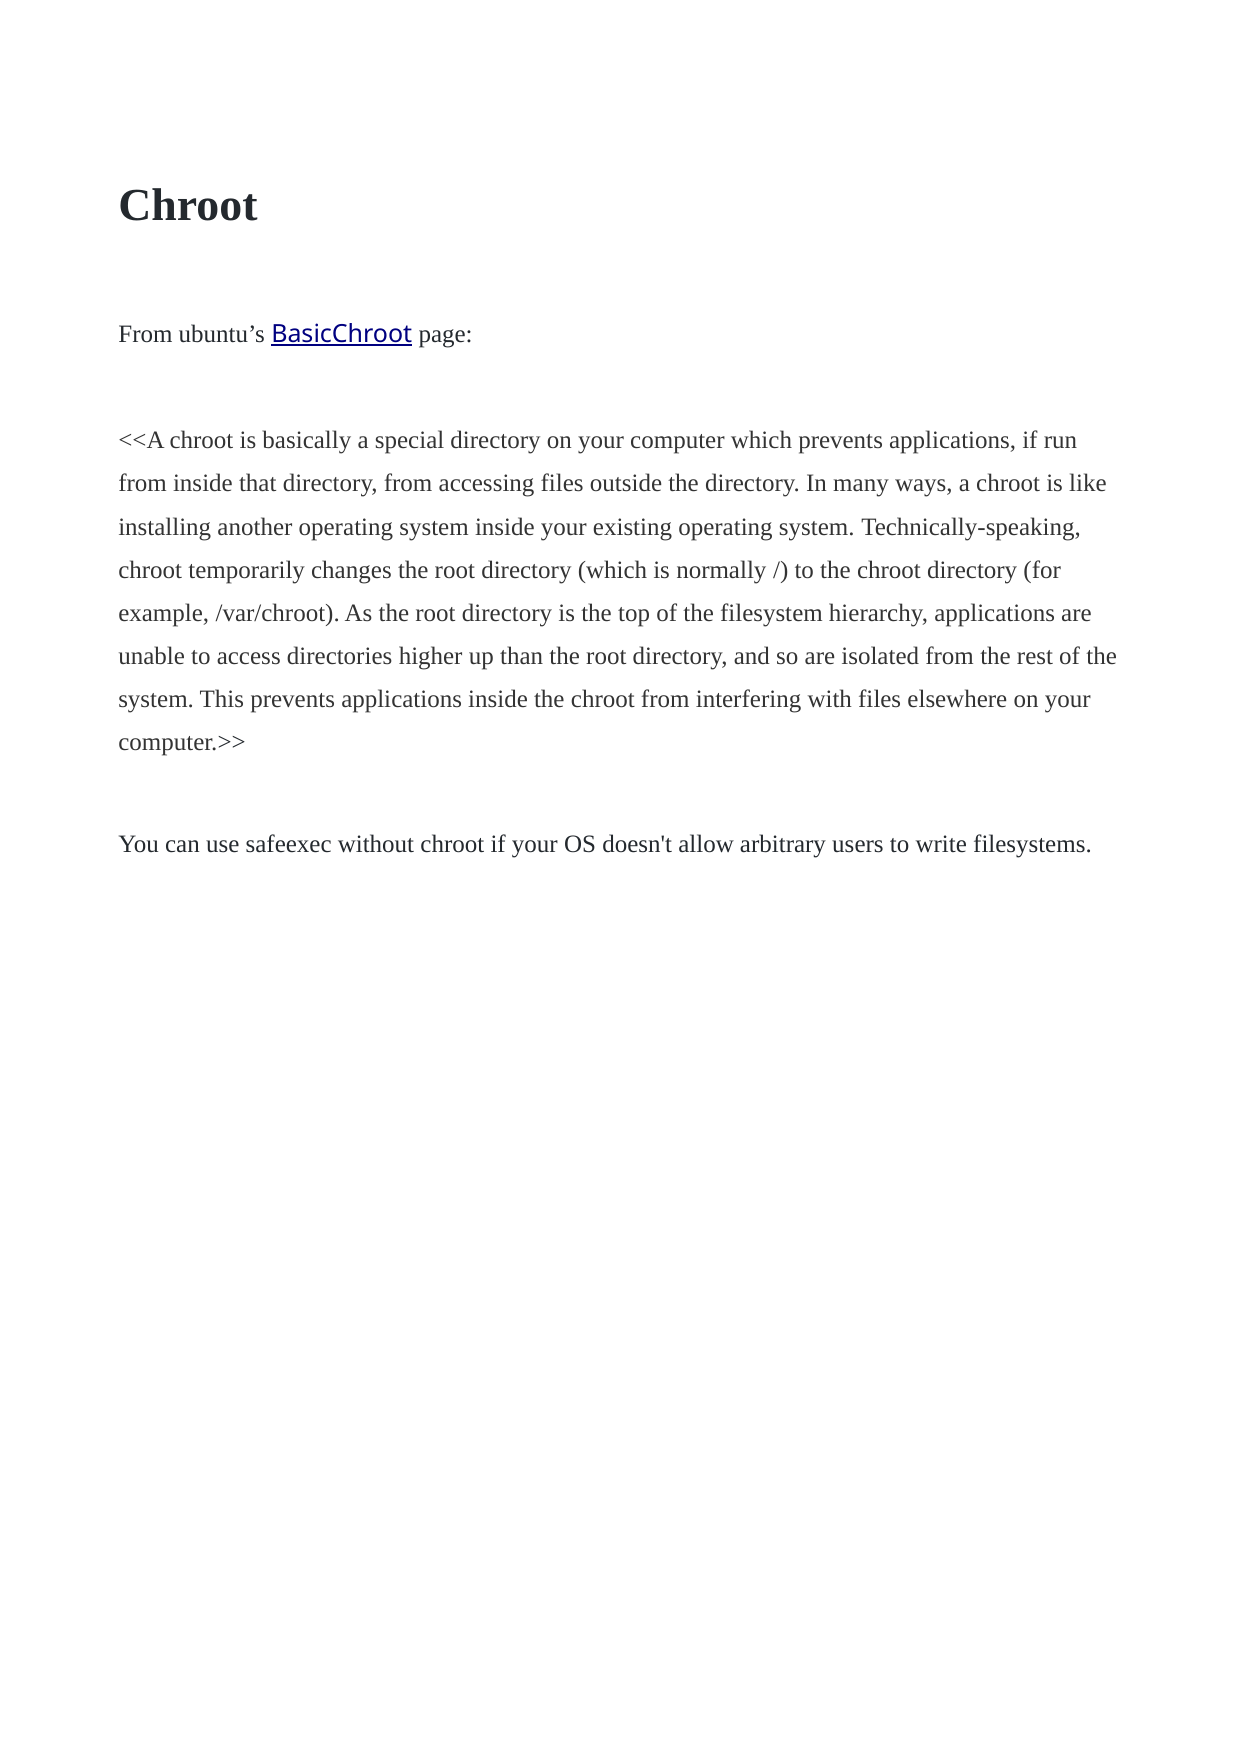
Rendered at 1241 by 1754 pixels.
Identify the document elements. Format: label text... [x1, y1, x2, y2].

text <<A chroot is basically a special directory on your computer which prevents applications, if run from inside that directory, from accessing files outside the directory. In many ways, a chroot is like installing another operating system inside your existing operating system. Technically-speaking, chroot temporarily changes the root directory (which is normally /) to the chroot directory (for example, /var/chroot). As the root directory is the top of the filesystem hierarchy, applications are unable to access directories higher up than the root directory, and so are isolated from the rest of the system. This prevents applications inside the chroot from interfering with files elsewhere on your computer.>> [118, 425, 1122, 756]
text From ubuntu’s BasicChroot page: [118, 315, 1122, 349]
text You can use safeexec without chroot if your OS doesn't allow arbitrary users to write filesystems. [118, 829, 1122, 858]
text Chroot [118, 177, 1122, 230]
